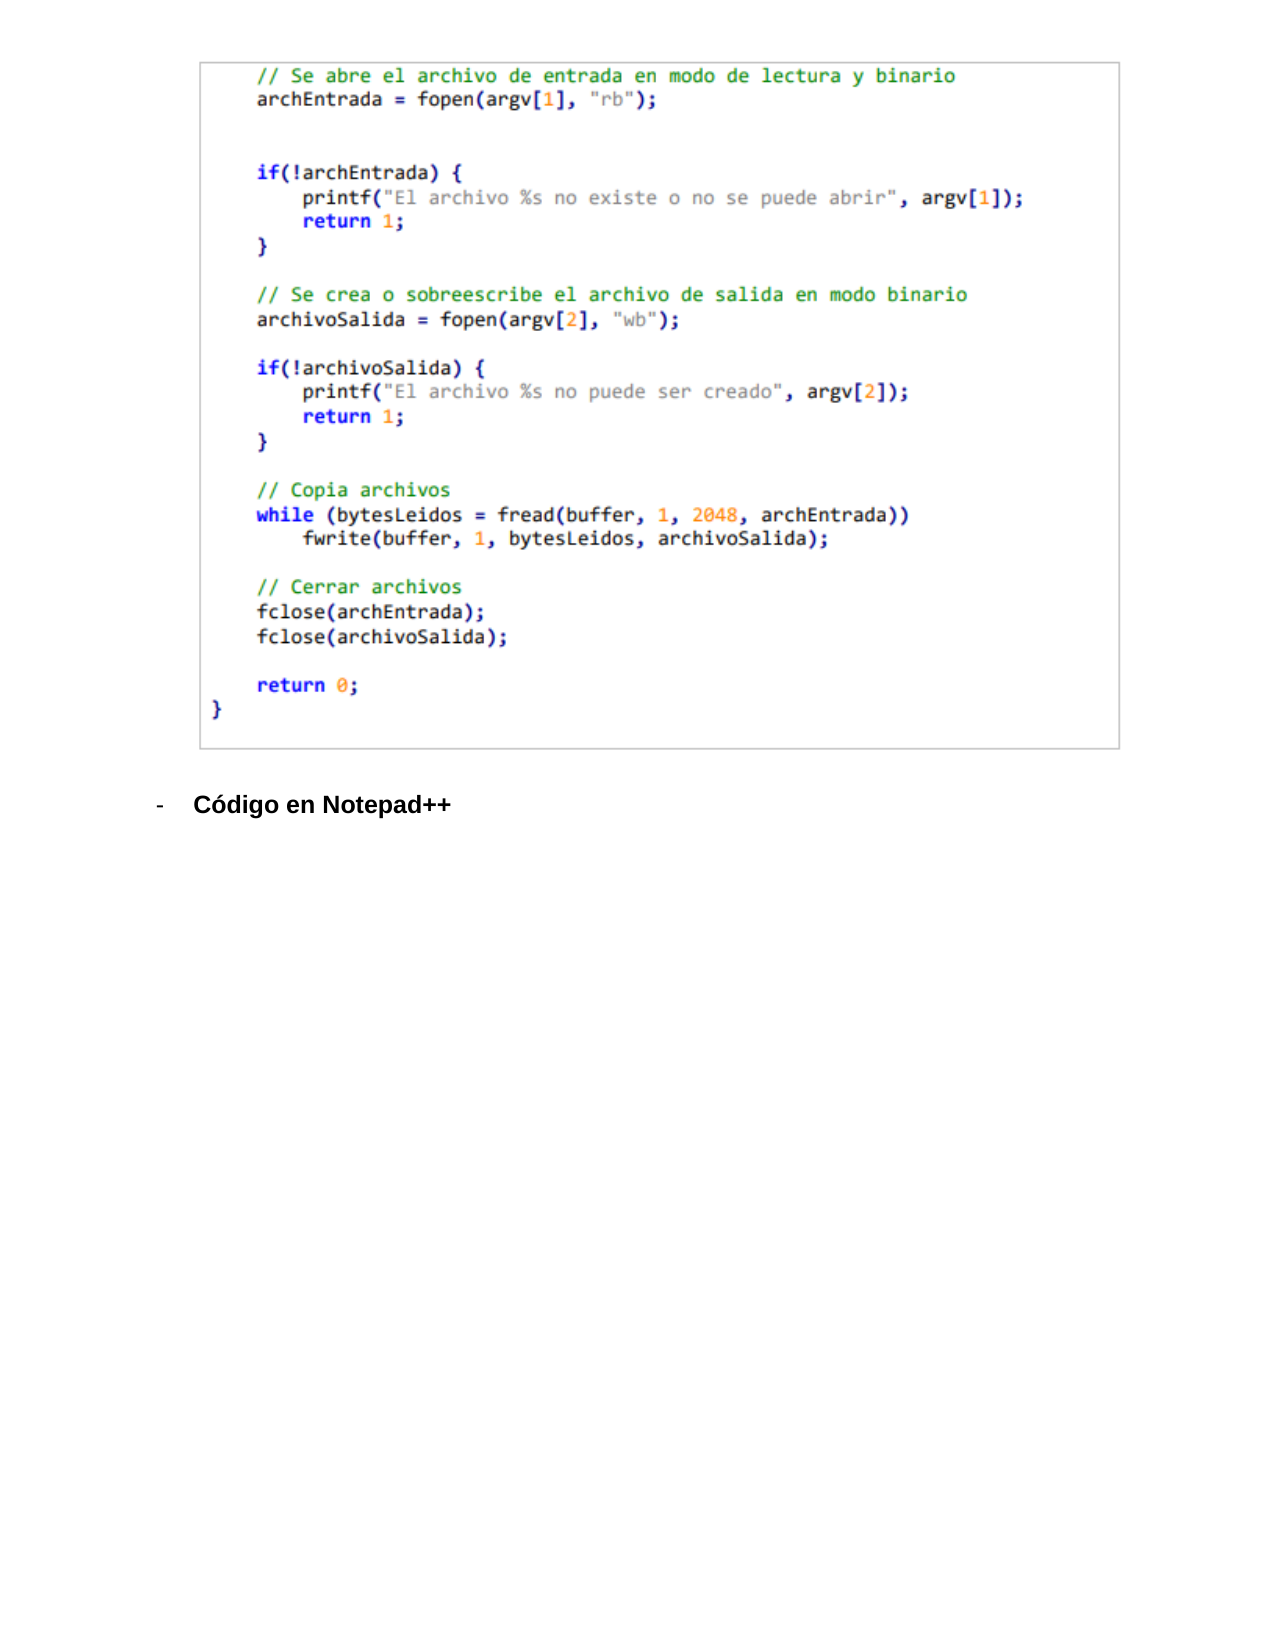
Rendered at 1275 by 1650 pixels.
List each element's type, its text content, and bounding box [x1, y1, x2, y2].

list Código en Notepad++ [156, 790, 1205, 819]
